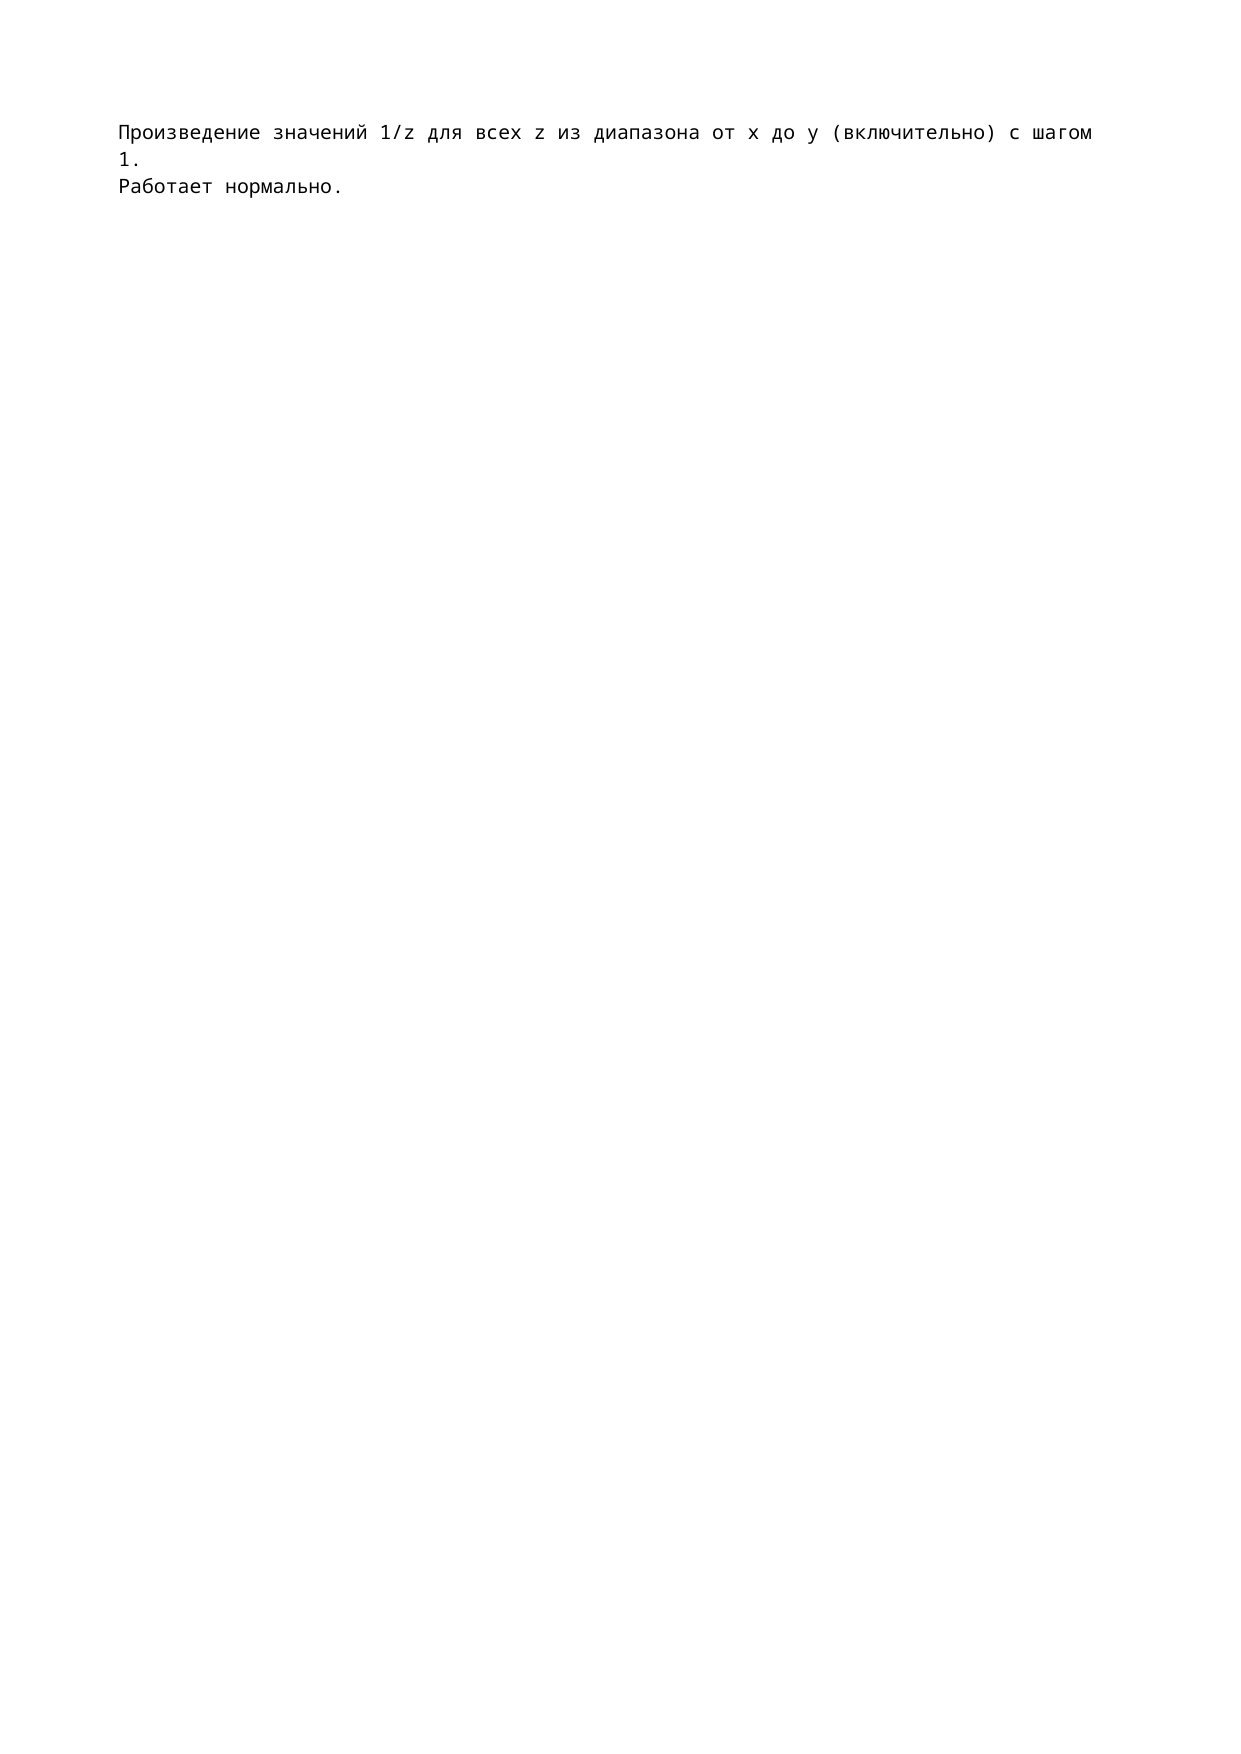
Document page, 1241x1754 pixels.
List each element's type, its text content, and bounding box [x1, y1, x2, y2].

text Работает нормально. [118, 172, 1122, 199]
text Произведение значений 1/z для всех z из диапазона от x до y (включительно) с шагом 1. [118, 118, 1122, 172]
